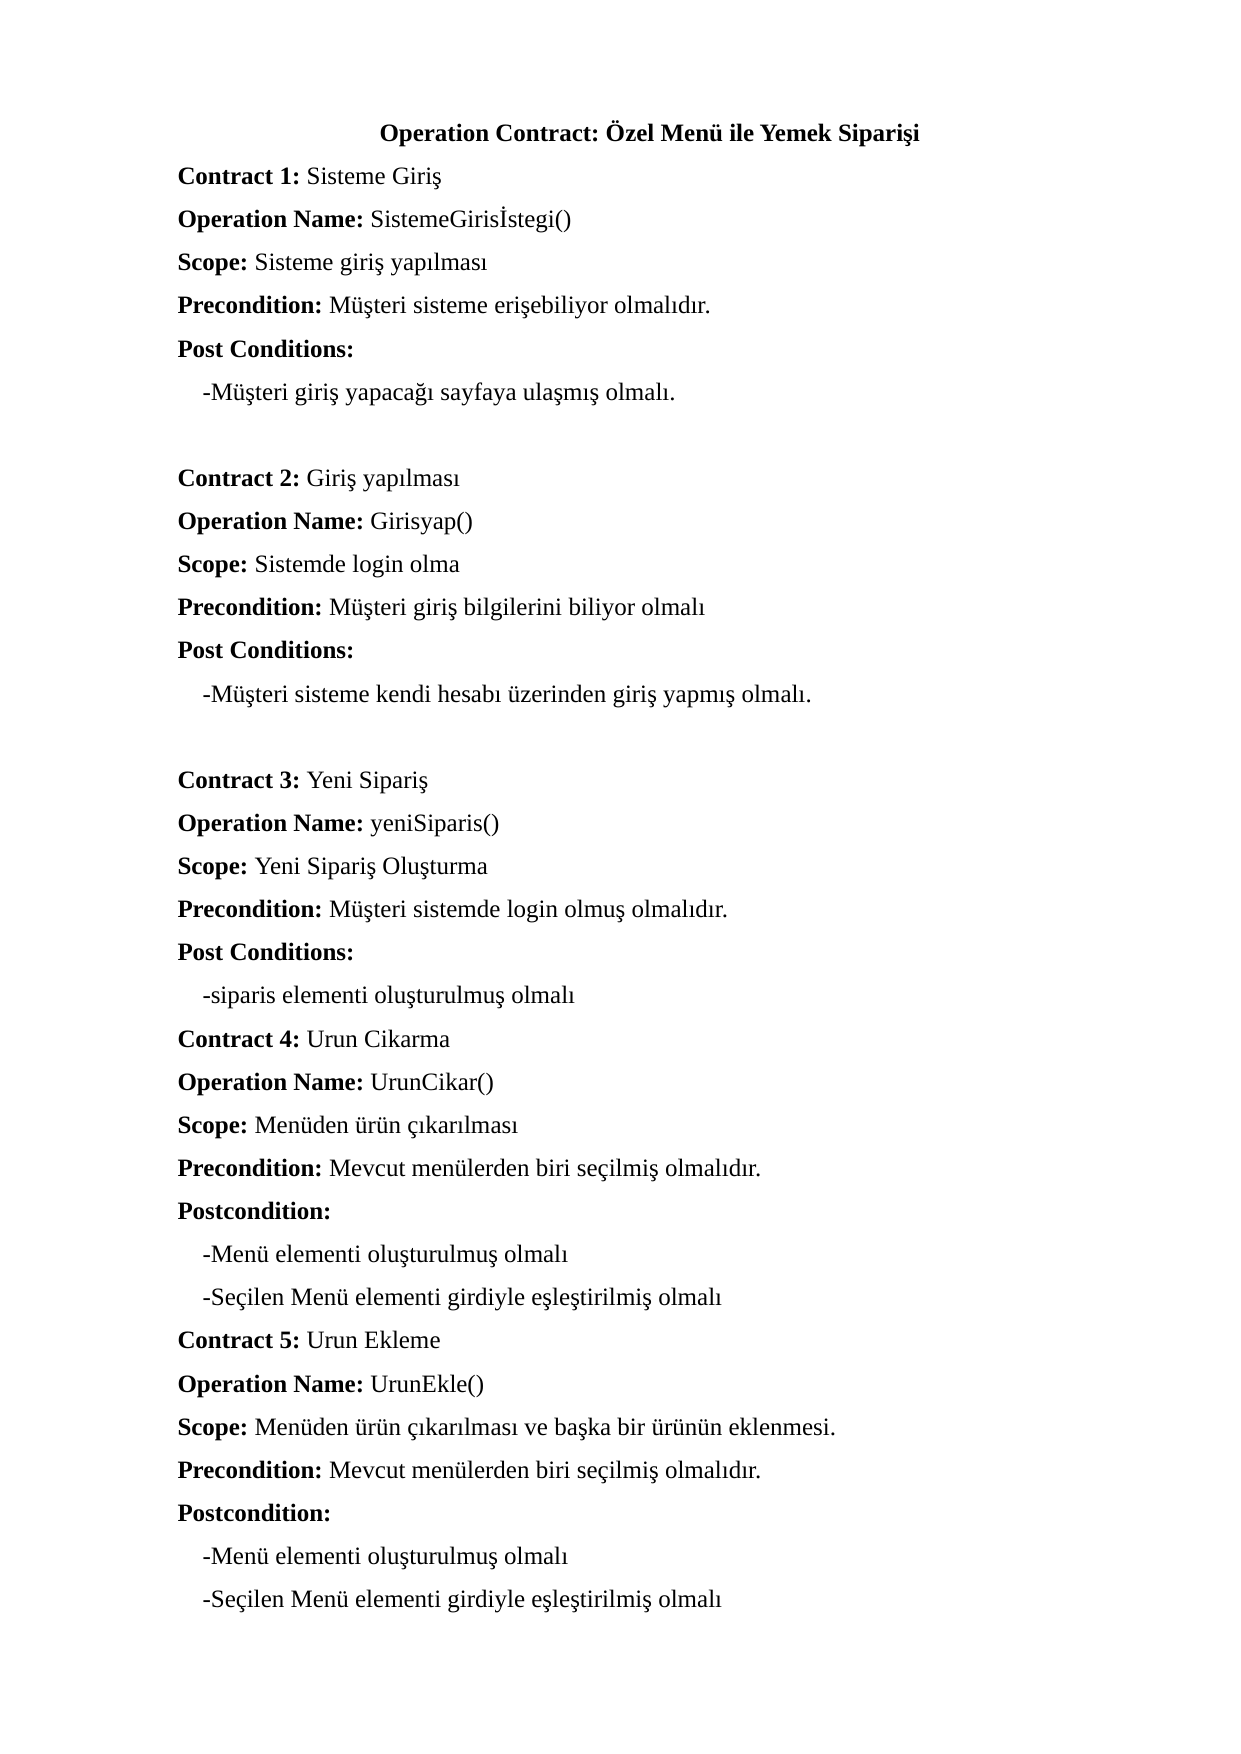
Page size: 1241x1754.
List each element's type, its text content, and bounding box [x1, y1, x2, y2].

text Operation Name: Girisyap() [118, 506, 1122, 535]
text Operation Name: UrunEkle() [118, 1369, 1122, 1397]
text Post Conditions: [118, 636, 1122, 664]
text Contract 5: Urun Ekleme [118, 1326, 1122, 1354]
text -Müşteri sisteme kendi hesabı üzerinden giriş yapmış olmalı. [118, 679, 1122, 707]
text -Seçilen Menü elementi girdiyle eşleştirilmiş olmalı [118, 1584, 1122, 1613]
text Contract 4: Urun Cikarma [118, 1024, 1122, 1052]
text Contract 1: Sisteme Giriş [118, 161, 1122, 190]
text Scope: Sistemde login olma [118, 549, 1122, 578]
text Precondition: Müşteri sistemde login olmuş olmalıdır. [118, 894, 1122, 923]
text Postcondition: [118, 1498, 1122, 1527]
text -Menü elementi oluşturulmuş olmalı [118, 1541, 1122, 1570]
text Scope: Menüden ürün çıkarılması ve başka bir ürünün eklenmesi. [118, 1412, 1122, 1441]
text -Seçilen Menü elementi girdiyle eşleştirilmiş olmalı [118, 1282, 1122, 1311]
text Post Conditions: [118, 334, 1122, 362]
text Operation Name: UrunCikar() [118, 1067, 1122, 1096]
text Contract 3: Yeni Sipariş [118, 765, 1122, 794]
text Postcondition: [118, 1196, 1122, 1225]
text Precondition: Mevcut menülerden biri seçilmiş olmalıdır. [118, 1455, 1122, 1484]
text Precondition: Mevcut menülerden biri seçilmiş olmalıdır. [118, 1153, 1122, 1182]
text Contract 2: Giriş yapılması [118, 463, 1122, 492]
text Precondition: Müşteri sisteme erişebiliyor olmalıdır. [118, 291, 1122, 319]
text -Müşteri giriş yapacağı sayfaya ulaşmış olmalı. [118, 377, 1122, 406]
text Scope: Yeni Sipariş Oluşturma [118, 851, 1122, 880]
text Operation Name: SistemeGirisİstegi() [118, 204, 1122, 233]
text Scope: Menüden ürün çıkarılması [118, 1110, 1122, 1139]
text Scope: Sisteme giriş yapılması [118, 247, 1122, 276]
text Precondition: Müşteri giriş bilgilerini biliyor olmalı [118, 592, 1122, 621]
text -Menü elementi oluşturulmuş olmalı [118, 1239, 1122, 1268]
text Post Conditions: [118, 937, 1122, 966]
text Operation Contract: Özel Menü ile Yemek Siparişi [118, 118, 1122, 147]
text -siparis elementi oluşturulmuş olmalı [118, 981, 1122, 1009]
text Operation Name: yeniSiparis() [118, 808, 1122, 837]
